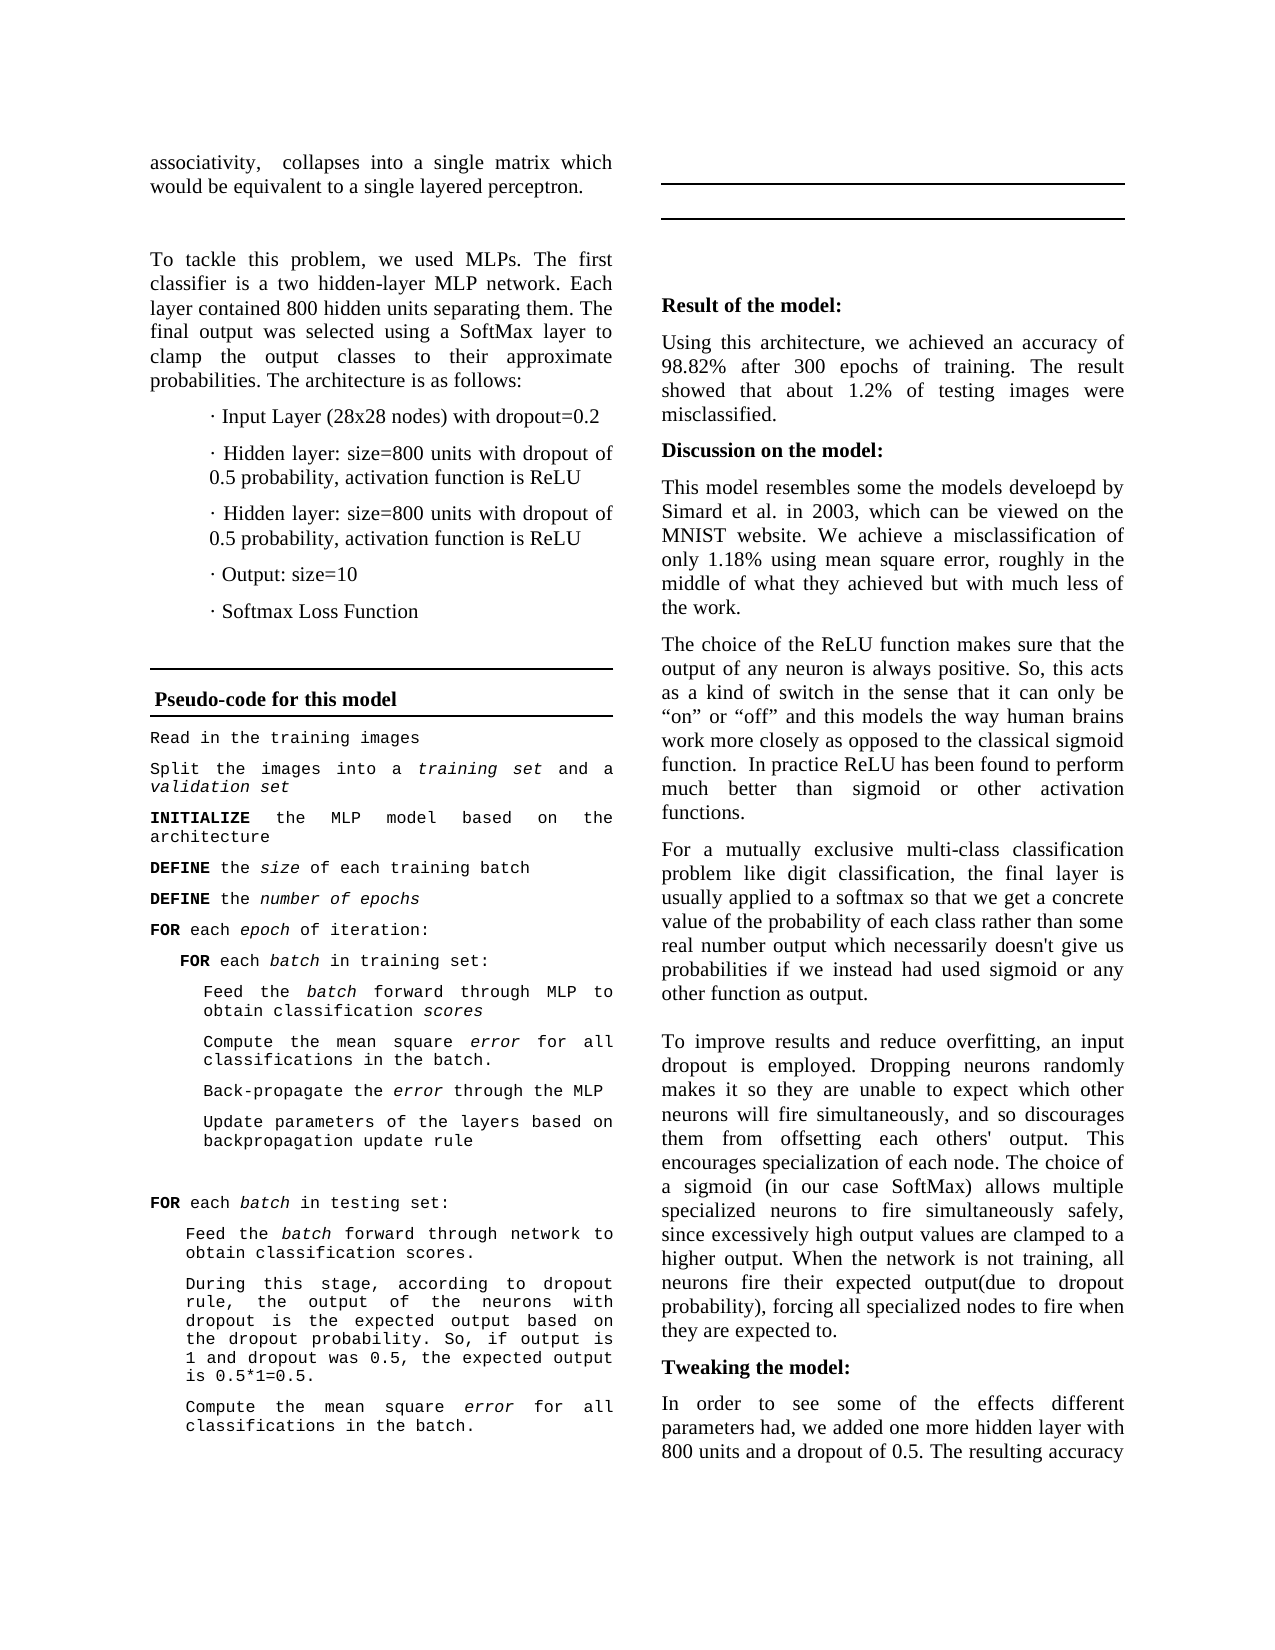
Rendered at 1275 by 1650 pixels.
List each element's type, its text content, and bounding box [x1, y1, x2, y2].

text Discussion on the model: [661, 438, 1125, 462]
text FOR each batch in testing set: [150, 1195, 613, 1213]
text Result of the model: [661, 293, 1125, 317]
text Compute the mean square error for all classifications in the batch. [185, 1399, 613, 1436]
text Compute the mean square error for all classifications in the batch. [203, 1034, 613, 1071]
text In order to see some of the effects different parameters had, we added one more hidden layer with 800 units and a dropout of 0.5. The resulting accuracy [661, 1391, 1125, 1463]
text · Hidden layer: size=800 units with dropout of 0.5 probability, activation function is ReLU [209, 441, 613, 489]
text · Hidden layer: size=800 units with dropout of 0.5 probability, activation function is ReLU [209, 501, 613, 549]
text · Input Layer (28x28 nodes) with dropout=0.2 [209, 404, 613, 428]
text Feed the batch forward through MLP to obtain classification scores [203, 984, 613, 1021]
text The choice of the ReLU function makes sure that the output of any neuron is always positive. So, this acts as a kind of switch in the sense that it can only be “on” or “off” and this models the way human brains work more closely as opposed to the classical sigmoid function. In practice ReLU has been found to perform much better than sigmoid or other activation functions. [661, 632, 1125, 824]
text During this stage, according to dropout rule, the output of the neurons with dropout is the expected output based on the dropout probability. So, if output is 1 and dropout was 0.5, the expected output is 0.5*1=0.5. [185, 1276, 613, 1387]
text INITIALIZE the MLP model based on the architecture [150, 810, 613, 847]
text DEFINE the number of epochs [150, 891, 613, 909]
text Back-propagate the error through the MLP [203, 1083, 613, 1102]
text This model resembles some the models develoepd by Simard et al. in 2003, which can be viewed on the MNIST website. We achieve a misclassification of only 1.18% using mean square error, roughly in the middle of what they achieved but with much less of the work. [661, 475, 1125, 619]
text Using this architecture, we achieved an accuracy of 98.82% after 300 epochs of training. The result showed that about 1.2% of testing images were misclassified. [661, 329, 1125, 426]
text Feed the batch forward through network to obtain classification scores. [185, 1226, 613, 1263]
text FOR each epoch of iteration: [150, 922, 613, 941]
text Tweaking the model: [661, 1354, 1125, 1378]
text To improve results and reduce overfitting, an input dropout is employed. Dropping neurons randomly makes it so they are unable to expect which other neurons will fire simultaneously, and so discourages them from offsetting each others' output. This encourages specialization of each node. The choice of a sigmoid (in our case SoftMax) allows multiple specialized neurons to fire simultaneously safely, since excessively high output values are clamped to a higher output. When the network is not training, all neurons fire their expected output(due to dropout probability), forcing all specialized nodes to fire when they are expected to. [661, 1029, 1125, 1342]
text Pseudo-code for this model [150, 682, 613, 715]
text · Output: size=10 [209, 562, 613, 586]
text Update parameters of the layers based on backpropagation update rule [203, 1114, 613, 1151]
text FOR each batch in training set: [179, 953, 613, 972]
text For a mutually exclusive multi-class classification problem like digit classification, the final layer is usually applied to a softmax so that we get a concrete value of the probability of each class rather than some real number output which necessarily doesn't give us probabilities if we instead had used sigmoid or any other function as output. [661, 837, 1125, 1005]
text · Softmax Loss Function [209, 598, 613, 622]
text associativity, collapses into a single matrix which would be equivalent to a single layered perceptron. [150, 150, 613, 198]
text DEFINE the size of each training batch [150, 860, 613, 878]
text To tackle this problem, we used MLPs. The first classifier is a two hidden-layer MLP network. Each layer contained 800 hidden units separating them. The final output was selected using a SoftMax layer to clamp the output classes to their approximate probabilities. The architecture is as follows: [150, 247, 613, 392]
text Read in the training images [150, 730, 613, 748]
text Split the images into a training set and a validation set [150, 761, 613, 798]
